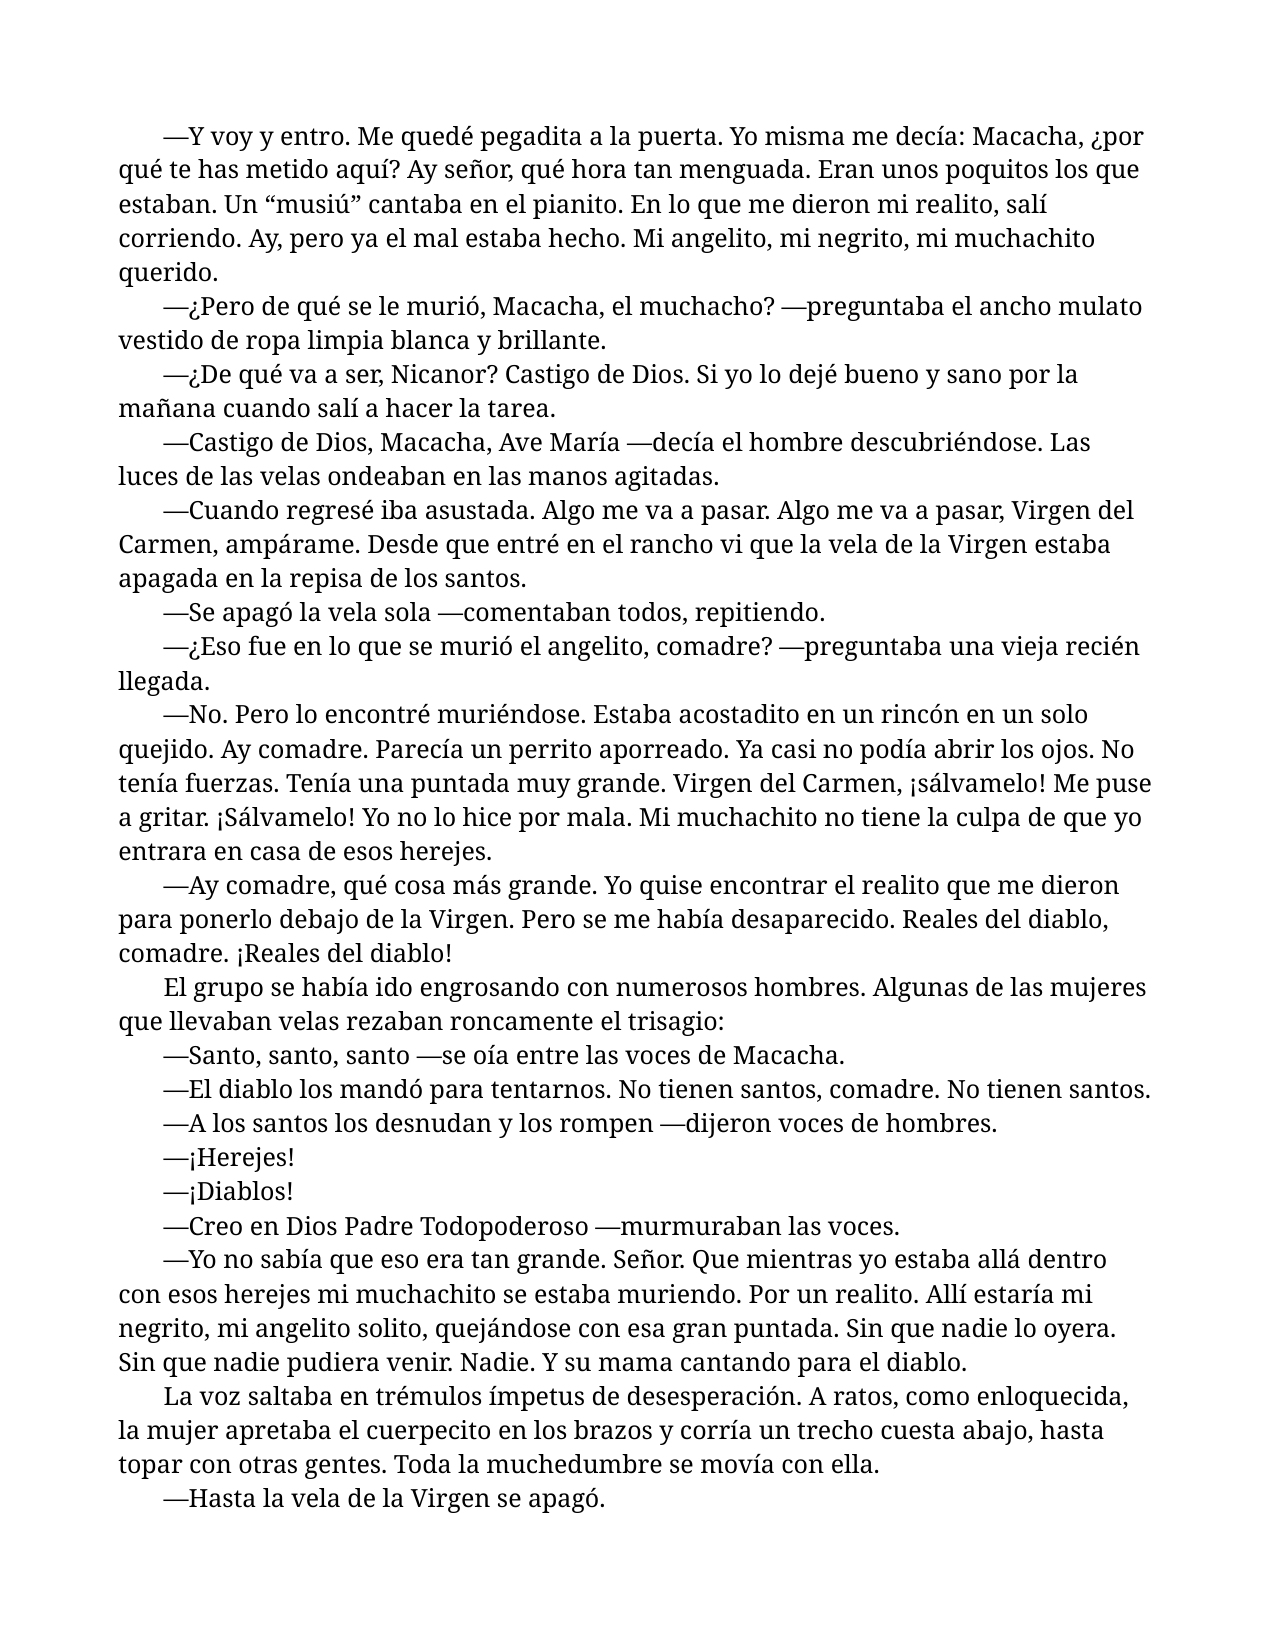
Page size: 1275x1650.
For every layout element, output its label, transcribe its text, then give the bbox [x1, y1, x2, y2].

text —Y voy y entro. Me quedé pegadita a la puerta. Yo misma me decía: Macacha, ¿por qué te has metido aquí? Ay señor, qué hora tan menguada. Eran unos poquitos los que estaban. Un “musiú” cantaba en el pianito. En lo que me dieron mi realito, salí corriendo. Ay, pero ya el mal estaba hecho. Mi angelito, mi negrito, mi muchachito querido. —¿Pero de qué se le murió, Macacha, el muchacho? —preguntaba el ancho mulato vestido de ropa limpia blanca y brillante. —¿De qué va a ser, Nicanor? Castigo de Dios. Si yo lo dejé bueno y sano por la mañana cuando salí a hacer la tarea. —Castigo de Dios, Macacha, Ave María —decía el hombre descubriéndose. Las luces de las velas ondeaban en las manos agitadas. —Cuando regresé iba asustada. Algo me va a pasar. Algo me va a pasar, Virgen del Carmen, ampárame. Desde que entré en el rancho vi que la vela de la Virgen estaba apagada en la repisa de los santos. —Se apagó la vela sola —comentaban todos, repitiendo. —¿Eso fue en lo que se murió el angelito, comadre? —preguntaba una vieja recién llegada. —No. Pero lo encontré muriéndose. Estaba acostadito en un rincón en un solo quejido. Ay comadre. Parecía un perrito aporreado. Ya casi no podía abrir los ojos. No tenía fuerzas. Tenía una puntada muy grande. Virgen del Carmen, ¡sálvamelo! Me puse a gritar. ¡Sálvamelo! Yo no lo hice por mala. Mi muchachito no tiene la culpa de que yo entrara en casa de esos herejes. —Ay comadre, qué cosa más grande. Yo quise encontrar el realito que me dieron para ponerlo debajo de la Virgen. Pero se me había desaparecido. Reales del diablo, comadre. ¡Reales del diablo! El grupo se había ido engrosando con numerosos hombres. Algunas de las mujeres que llevaban velas rezaban roncamente el trisagio: —Santo, santo, santo —se oía entre las voces de Macacha. —El diablo los mandó para tentarnos. No tienen santos, comadre. No tienen santos. —A los santos los desnudan y los rompen —dijeron voces de hombres. —¡Herejes! —¡Diablos! —Creo en Dios Padre Todopoderoso —murmuraban las voces. —Yo no sabía que eso era tan grande. Señor. Que mientras yo estaba allá dentro con esos herejes mi muchachito se estaba muriendo. Por un realito. Allí estaría mi negrito, mi angelito solito, quejándose con esa gran puntada. Sin que nadie lo oyera. Sin que nadie pudiera venir. Nadie. Y su mama cantando para el diablo. La voz saltaba en trémulos ímpetus de desesperación. A ratos, como enloquecida, la mujer apretaba el cuerpecito en los brazos y corría un trecho cuesta abajo, hasta topar con otras gentes. Toda la muchedumbre se movía con ella. —Hasta la vela de la Virgen se apagó. [118, 118, 1157, 1515]
